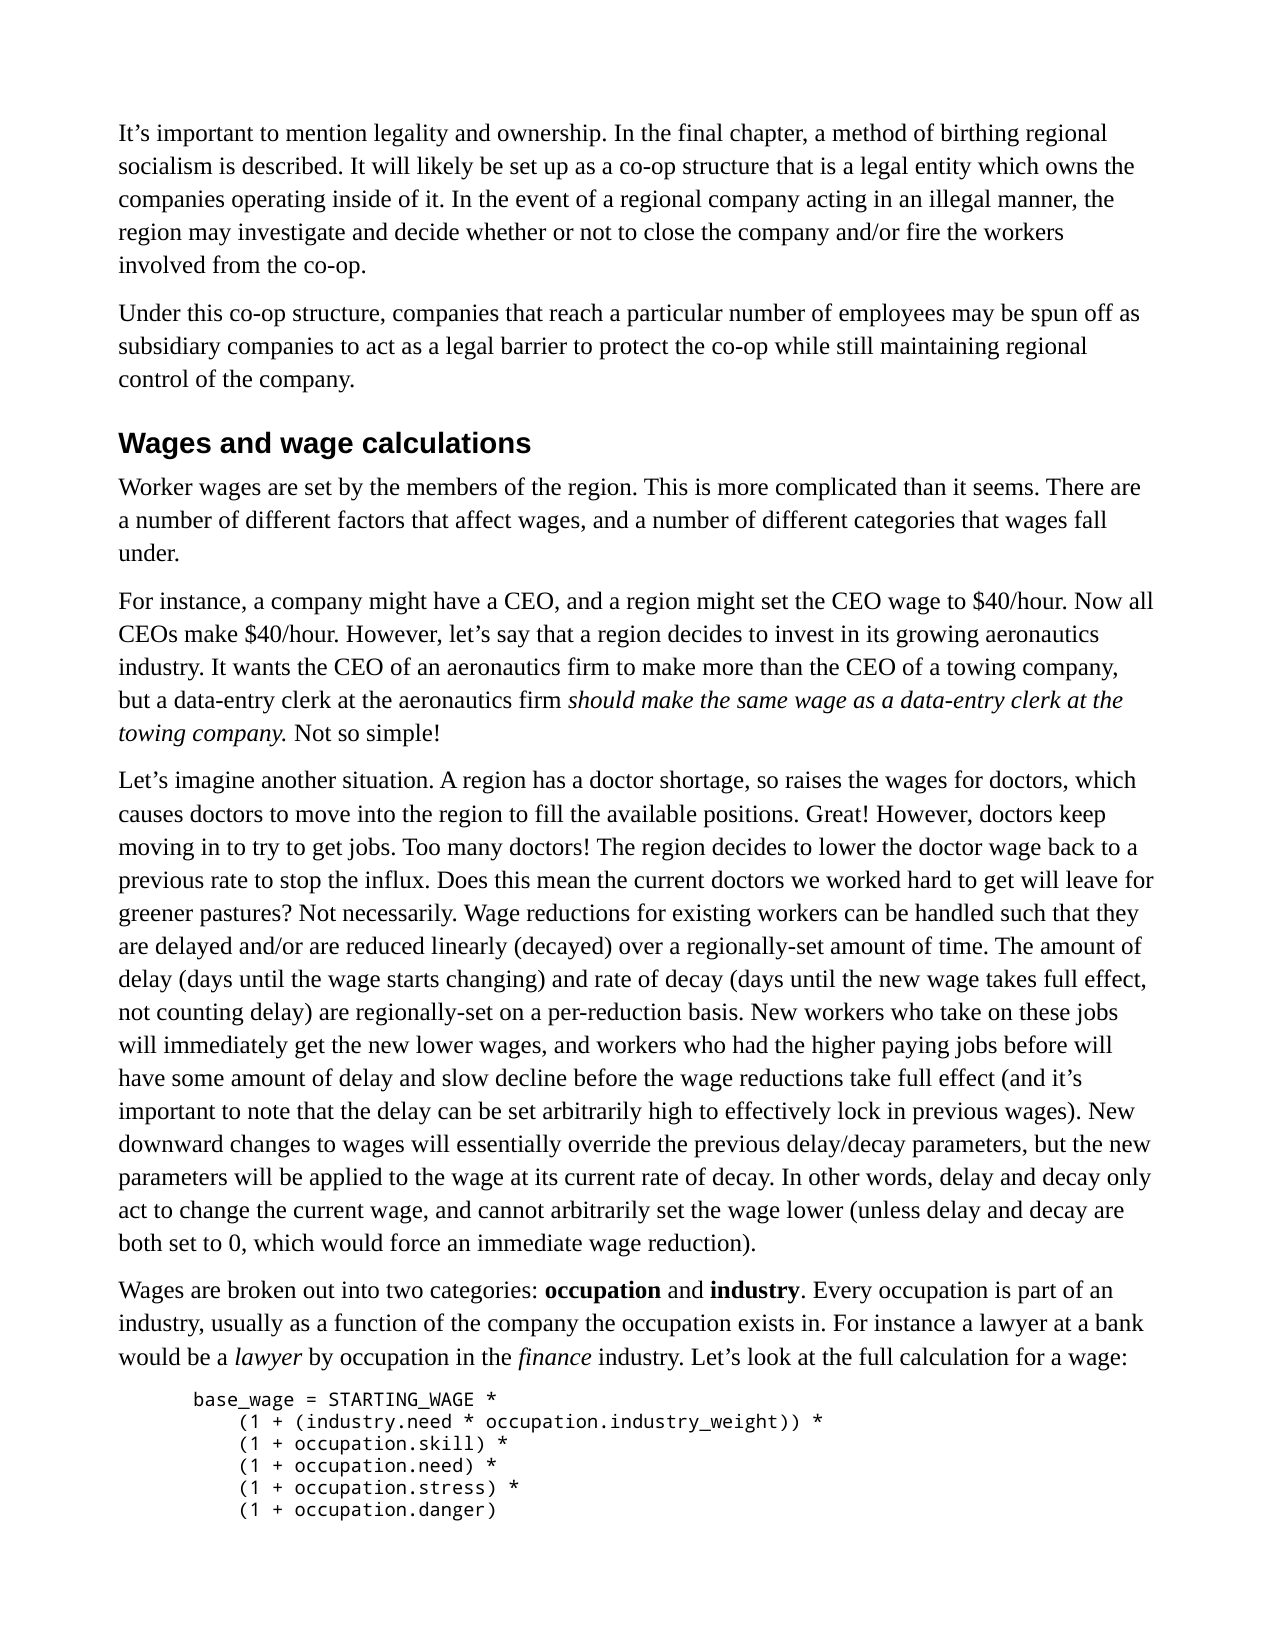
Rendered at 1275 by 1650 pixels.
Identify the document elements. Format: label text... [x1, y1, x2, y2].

text base_wage = STARTING_WAGE * (1 + (industry.need * occupation.industry_weight)) * (1 + occupation.skill) * (1 + occupation.need) * (1 + occupation.stress) * (1 + occupation.danger) [193, 1389, 1157, 1521]
text Let’s imagine another situation. A region has a doctor shortage, so raises the wages for doctors, which causes doctors to move into the region to fill the available positions. Great! However, doctors keep moving in to try to get jobs. Too many doctors! The region decides to lower the doctor wage back to a previous rate to stop the influx. Does this mean the current doctors we worked hard to get will leave for greener pastures? Not necessarily. Wage reductions for existing workers can be handled such that they are delayed and/or are reduced linearly (decayed) over a regionally-set amount of time. The amount of delay (days until the wage starts changing) and rate of decay (days until the new wage takes full effect, not counting delay) are regionally-set on a per-reduction basis. New workers who take on these jobs will immediately get the new lower wages, and workers who had the higher paying jobs before will have some amount of delay and slow decline before the wage reductions take full effect (and it’s important to note that the delay can be set arbitrarily high to effectively lock in previous wages). New downward changes to wages will essentially override the previous delay/decay parameters, but the new parameters will be applied to the wage at its current rate of decay. In other words, delay and decay only act to change the current wage, and cannot arbitrarily set the wage lower (unless delay and decay are both set to 0, which would force an immediate wage reduction). [118, 766, 1157, 1257]
text Worker wages are set by the members of the region. This is more complicated than it seems. There are a number of different factors that affect wages, and a number of different categories that wages fall under. [118, 472, 1157, 567]
text For instance, a company might have a CEO, and a region might set the CEO wage to $40/hour. Now all CEOs make $40/hour. However, let’s say that a region decides to invest in its growing aeronautics industry. It wants the CEO of an aeronautics firm to make more than the CEO of a towing company, but a data-entry clerk at the aeronautics firm should make the same wage as a data-entry clerk at the towing company. Not so simple! [118, 586, 1157, 747]
text Wages are broken out into two categories: occupation and industry. Every occupation is part of an industry, usually as a function of the company the occupation exists in. For instance a lawyer at a bank would be a lawyer by occupation in the finance industry. Let’s look at the full calculation for a wage: [118, 1276, 1157, 1370]
text Under this co-op structure, companies that reach a particular number of employees may be spun off as subsidiary companies to act as a legal barrier to protect the co-op while still maintaining regional control of the company. [118, 298, 1157, 393]
subtitle Wages and wage calculations [118, 426, 1157, 460]
text It’s important to mention legality and ownership. In the final chapter, a method of birthing regional socialism is described. It will likely be set up as a co-op structure that is a legal entity which owns the companies operating inside of it. In the event of a regional company acting in an illegal manner, the region may investigate and decide whether or not to close the company and/or fire the workers involved from the co-op. [118, 118, 1157, 279]
